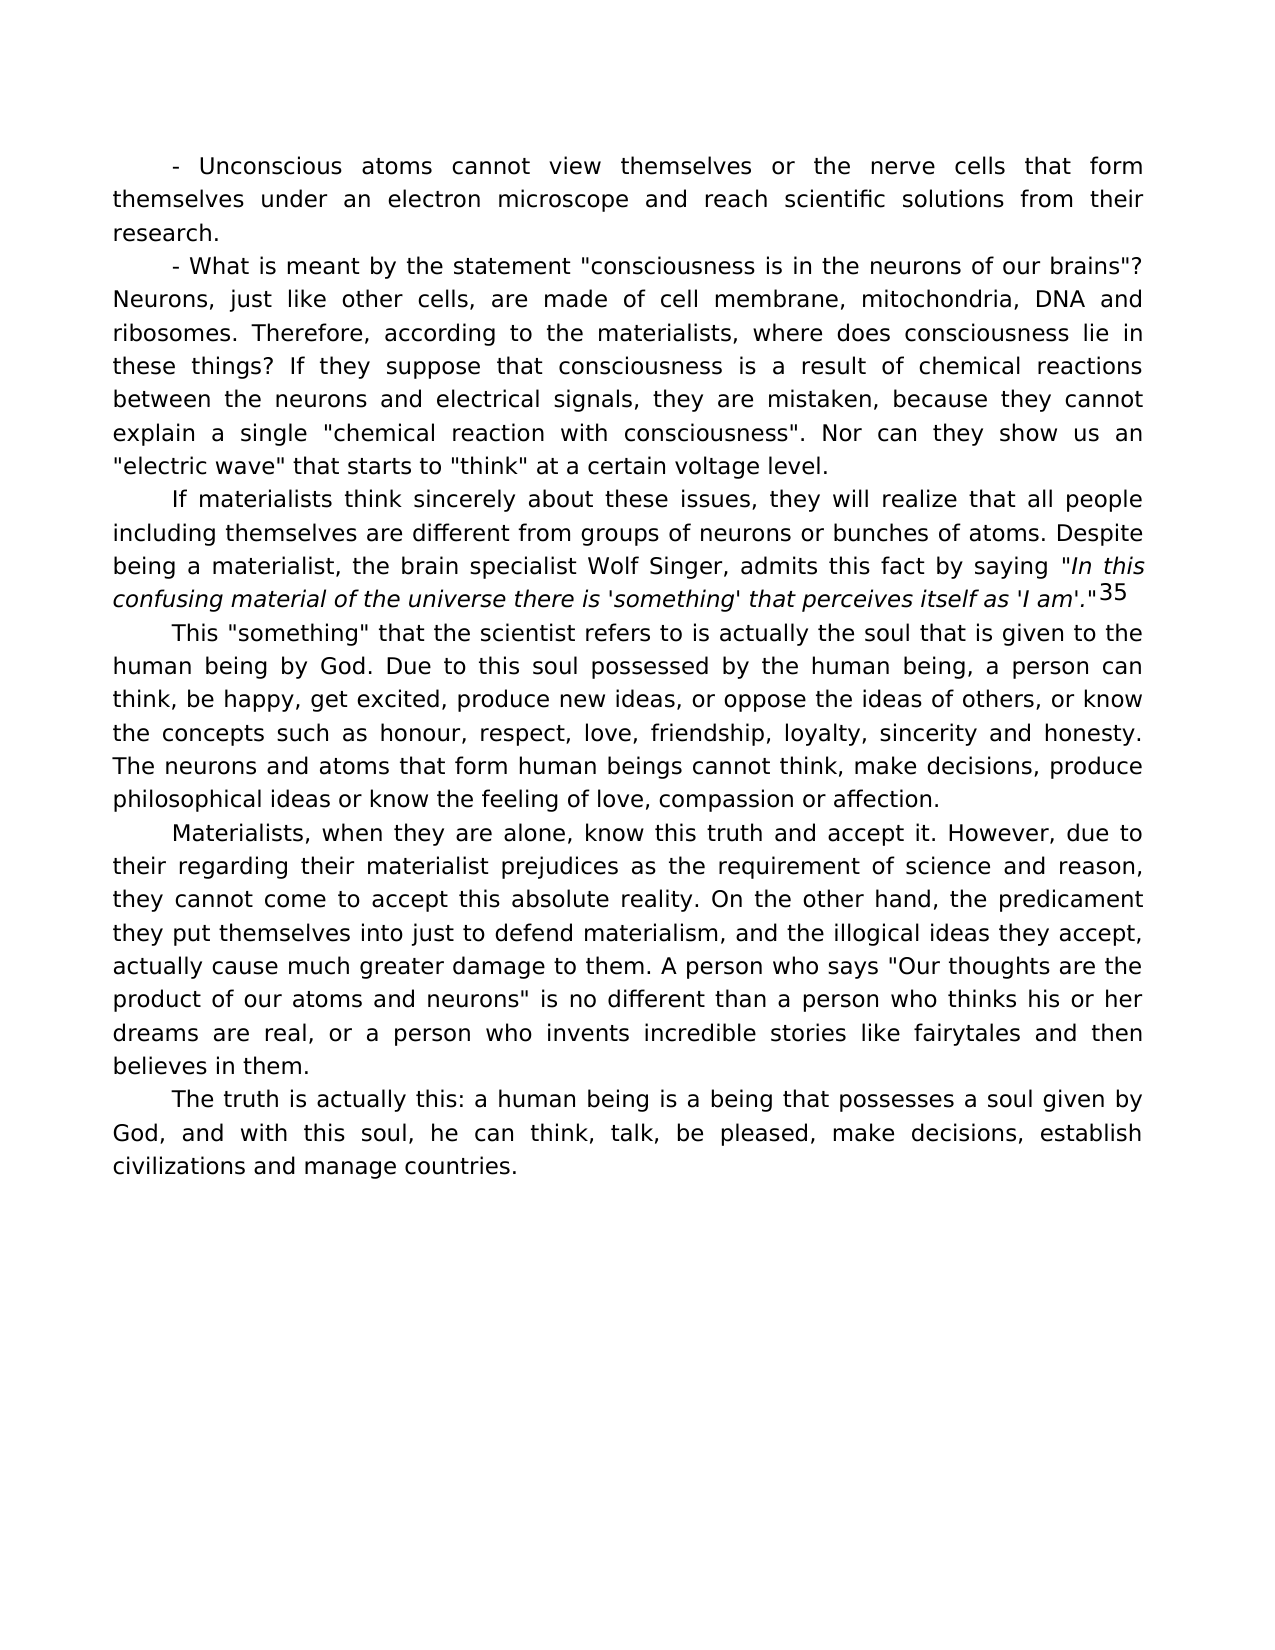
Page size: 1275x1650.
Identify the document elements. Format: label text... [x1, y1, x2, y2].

text Materialists, when they are alone, know this truth and accept it. However, due to their regarding their materialist prejudices as the requirement of science and reason, they cannot come to accept this absolute reality. On the other hand, the predicament they put themselves into just to defend materialism, and the illogical ideas they accept, actually cause much greater damage to them. A person who says "Our thoughts are the product of our atoms and neurons" is no different than a person who thinks his or her dreams are real, or a person who invents incredible stories like fairytales and then believes in them. [112, 814, 1145, 1081]
text The truth is actually this: a human being is a being that possesses a soul given by God, and with this soul, he can think, talk, be pleased, make decisions, establish civilizations and manage countries. [112, 1081, 1145, 1181]
text - What is meant by the statement "consciousness is in the neurons of our brains"? Neurons, just like other cells, are made of cell membrane, mitochondria, DNA and ribosomes. Therefore, according to the materialists, where does consciousness lie in these things? If they suppose that consciousness is a result of chemical reactions between the neurons and electrical signals, they are mistaken, because they cannot explain a single "chemical reaction with consciousness". Nor can they show us an "electric wave" that starts to "think" at a certain voltage level. [112, 248, 1145, 481]
text - Unconscious atoms cannot view themselves or the nerve cells that form themselves under an electron microscope and reach scientific solutions from their research. [112, 148, 1145, 248]
text If materialists think sincerely about these issues, they will realize that all people including themselves are different from groups of neurons or bunches of atoms. Despite being a materialist, the brain specialist Wolf Singer, admits this fact by saying "In this confusing material of the universe there is 'something' that perceives itself as 'I am'."35 [112, 481, 1145, 614]
text This "something" that the scientist refers to is actually the soul that is given to the human being by God. Due to this soul possessed by the human being, a person can think, be happy, get excited, produce new ideas, or oppose the ideas of others, or know the concepts such as honour, respect, love, friendship, loyalty, sincerity and honesty. The neurons and atoms that form human beings cannot think, make decisions, produce philosophical ideas or know the feeling of love, compassion or affection. [112, 614, 1145, 814]
